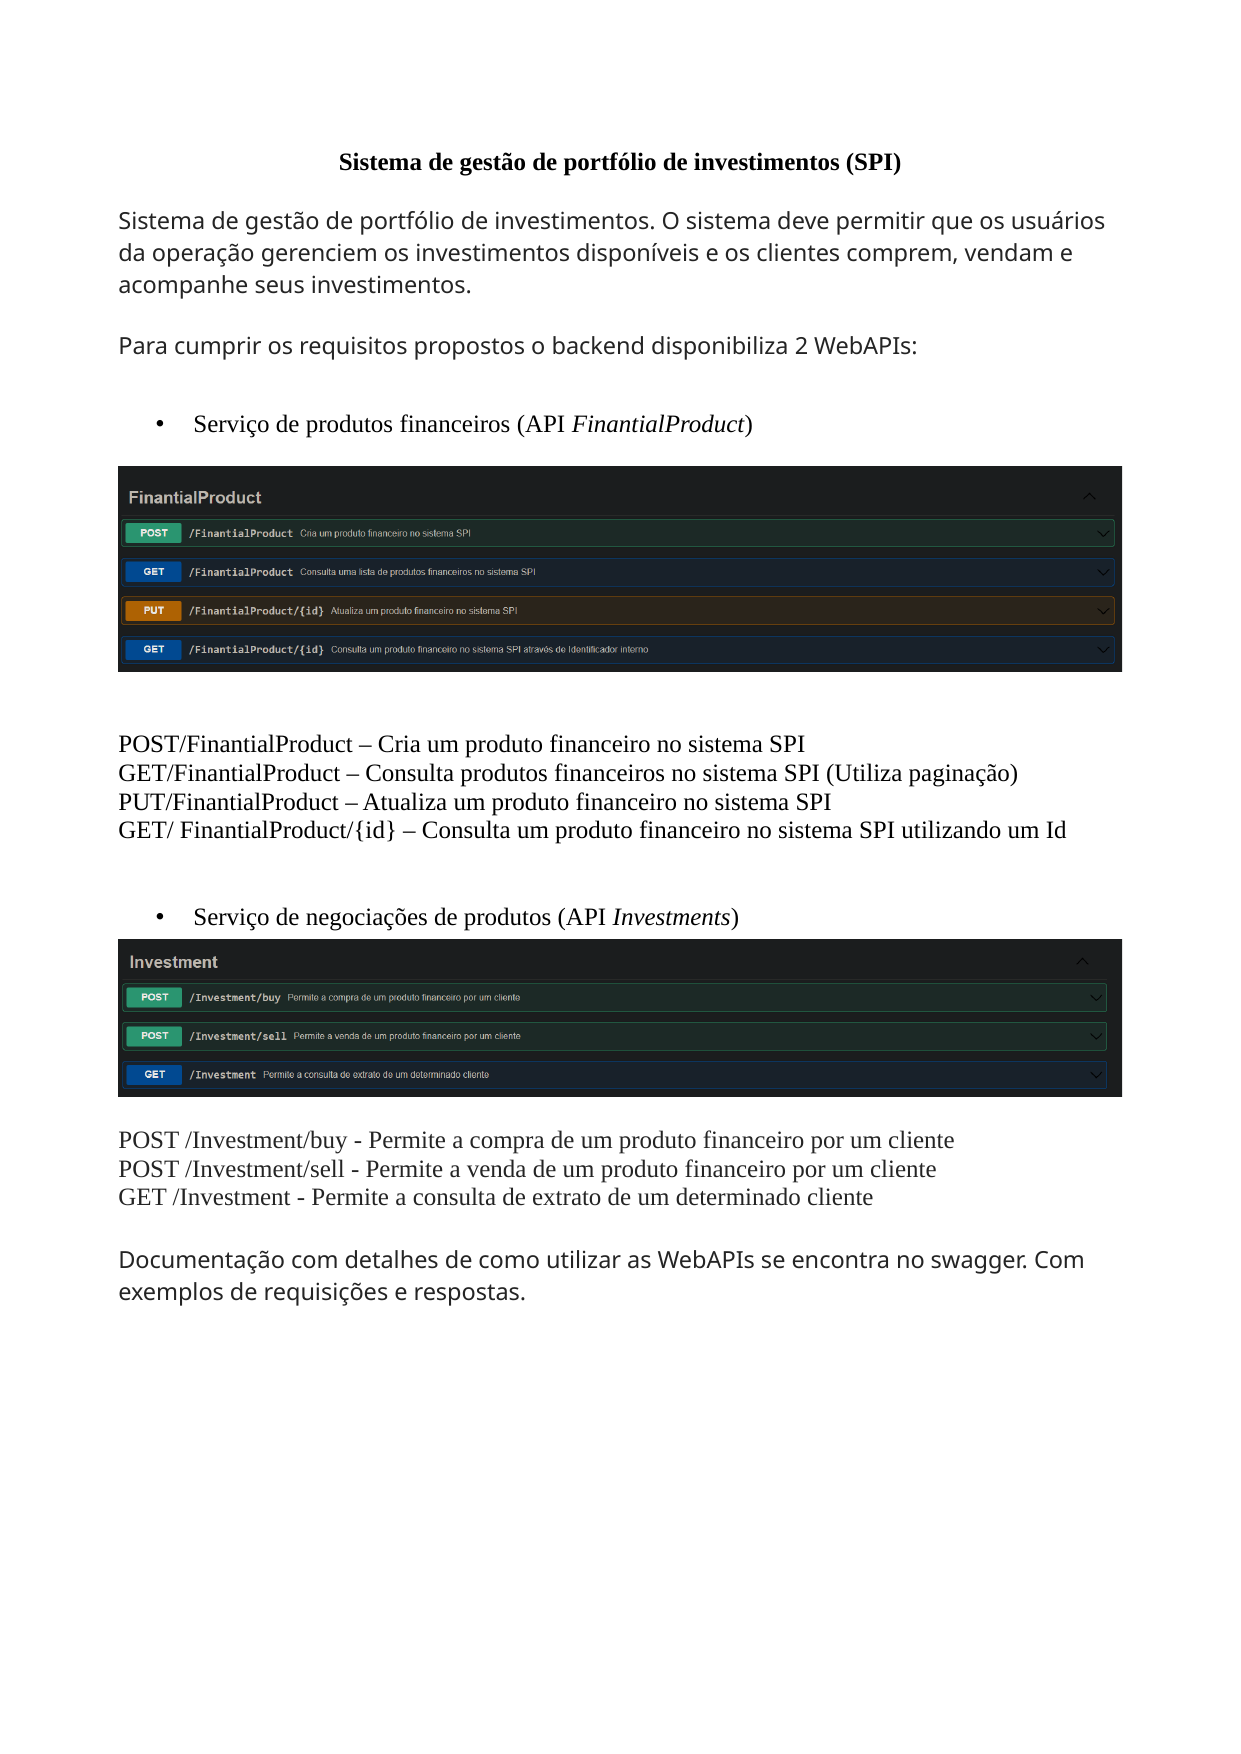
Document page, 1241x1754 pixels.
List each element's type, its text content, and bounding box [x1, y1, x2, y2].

text GET/FinantialProduct – Consulta produtos financeiros no sistema SPI (Utiliza paginação) [118, 758, 1122, 787]
list Serviço de negociações de produtos (API Investments) [156, 902, 1122, 930]
text POST /Investment/buy - Permite a compra de um produto financeiro por um cliente [118, 1125, 1122, 1154]
picture [118, 939, 1123, 1097]
text PUT/FinantialProduct – Atualiza um produto financeiro no sistema SPI [118, 787, 1122, 815]
text GET/ FinantialProduct/{id} – Consulta um produto financeiro no sistema SPI utilizando um Id [118, 815, 1122, 844]
text POST/FinantialProduct – Cria um produto financeiro no sistema SPI [118, 729, 1122, 758]
text Sistema de gestão de portfólio de investimentos (SPI) [118, 147, 1122, 176]
text Sistema de gestão de portfólio de investimentos. O sistema deve permitir que os usuários da operação gerenciem os investimentos disponíveis e os clientes comprem, vendam e acompanhe seus investimentos. [118, 204, 1122, 300]
text Para cumprir os requisitos propostos o backend disponibiliza 2 WebAPIs: [118, 329, 1122, 361]
list Serviço de produtos financeiros (API FinantialProduct) [156, 409, 1122, 438]
text Documentação com detalhes de como utilizar as WebAPIs se encontra no swagger. Com exemplos de requisições e respostas. [118, 1243, 1122, 1307]
text GET /Investment - Permite a consulta de extrato de um determinado cliente [118, 1182, 1122, 1211]
picture [118, 466, 1123, 672]
text POST /Investment/sell - Permite a venda de um produto financeiro por um cliente [118, 1154, 1122, 1182]
